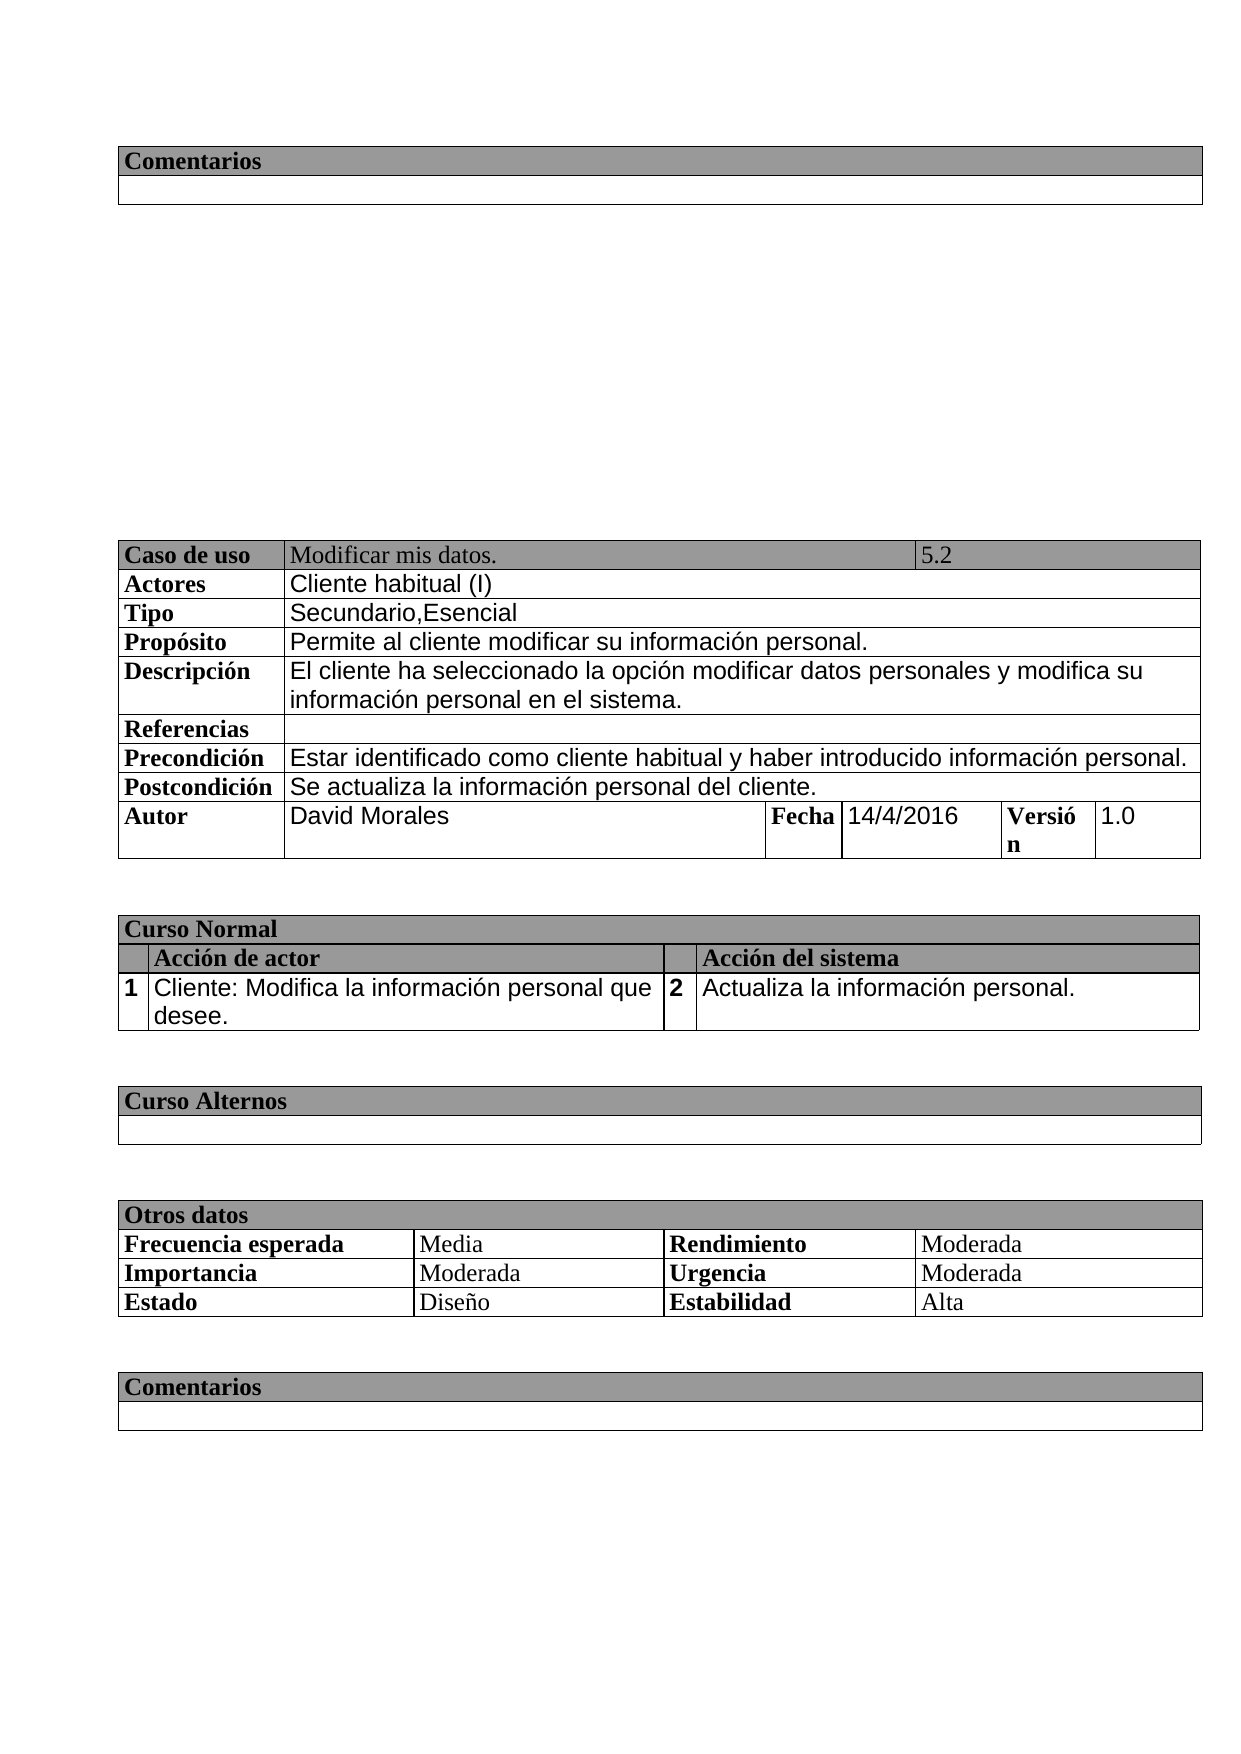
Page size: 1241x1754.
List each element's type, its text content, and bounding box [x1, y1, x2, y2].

table_cell Acción de actor [149, 945, 663, 972]
table_cell 1 [119, 974, 148, 1030]
table_cell Permite al cliente modificar su información personal. [285, 628, 1200, 656]
table_cell [119, 945, 148, 972]
table_cell 2 [665, 974, 696, 1030]
table_header Curso Alternos [119, 1087, 1201, 1115]
table_header Comentarios [119, 147, 1202, 175]
table_cell [285, 715, 1200, 743]
table_cell Fecha [766, 802, 841, 858]
table_cell Alta [916, 1288, 1202, 1316]
table_header Curso Normal [119, 916, 1199, 943]
table_header 5,2 [916, 541, 1200, 569]
table_cell Propósito [119, 628, 284, 656]
table_cell Descripción [119, 657, 284, 714]
table_header Caso de uso [119, 541, 284, 569]
table_cell Actores [119, 570, 284, 598]
table_cell Tipo [119, 599, 284, 627]
table_cell Estar identificado como cliente habitual y haber introducido información personal. [285, 744, 1200, 772]
table_cell Precondición [119, 744, 284, 772]
table_cell Cliente habitual (I) [285, 570, 1200, 598]
table_cell 14/4/2016 [843, 802, 1001, 858]
table_cell Media [415, 1230, 663, 1258]
table_cell [119, 176, 1202, 204]
table_cell Urgencia [665, 1259, 915, 1287]
table_cell Se actualiza la información personal del cliente. [285, 773, 1200, 801]
table_cell Autor [119, 802, 284, 858]
table_cell Frecuencia esperada [119, 1230, 413, 1258]
table_cell Estabilidad [665, 1288, 915, 1316]
table_cell Estado [119, 1288, 413, 1316]
table_cell Referencias [119, 715, 284, 743]
table_cell Cliente: Modifica la información personal que desee. [149, 974, 663, 1030]
table_cell Rendimiento [665, 1230, 915, 1258]
table_cell Postcondición [119, 773, 284, 801]
table_cell Actualiza la información personal. [697, 974, 1199, 1030]
table_cell [665, 945, 696, 972]
table_cell Importancia [119, 1259, 413, 1287]
table_header Otros datos [119, 1201, 1202, 1229]
table_cell [119, 1116, 1201, 1144]
table_cell Moderada [916, 1259, 1202, 1287]
table_cell [119, 1402, 1202, 1430]
table_cell Diseño [415, 1288, 663, 1316]
table_header Modificar mis datos. [285, 541, 915, 569]
table_cell Acción del sistema [697, 945, 1199, 972]
table_cell Versión [1002, 802, 1095, 858]
table_cell Moderada [916, 1230, 1202, 1258]
table_cell Secundario,Esencial [285, 599, 1200, 627]
table_cell Moderada [415, 1259, 663, 1287]
table_cell David Morales [285, 802, 765, 858]
table_cell El cliente ha seleccionado la opción modificar datos personales y modifica su información personal en el sistema. [285, 657, 1200, 714]
table_header Comentarios [119, 1373, 1202, 1401]
table_cell 1.0 [1096, 802, 1200, 858]
